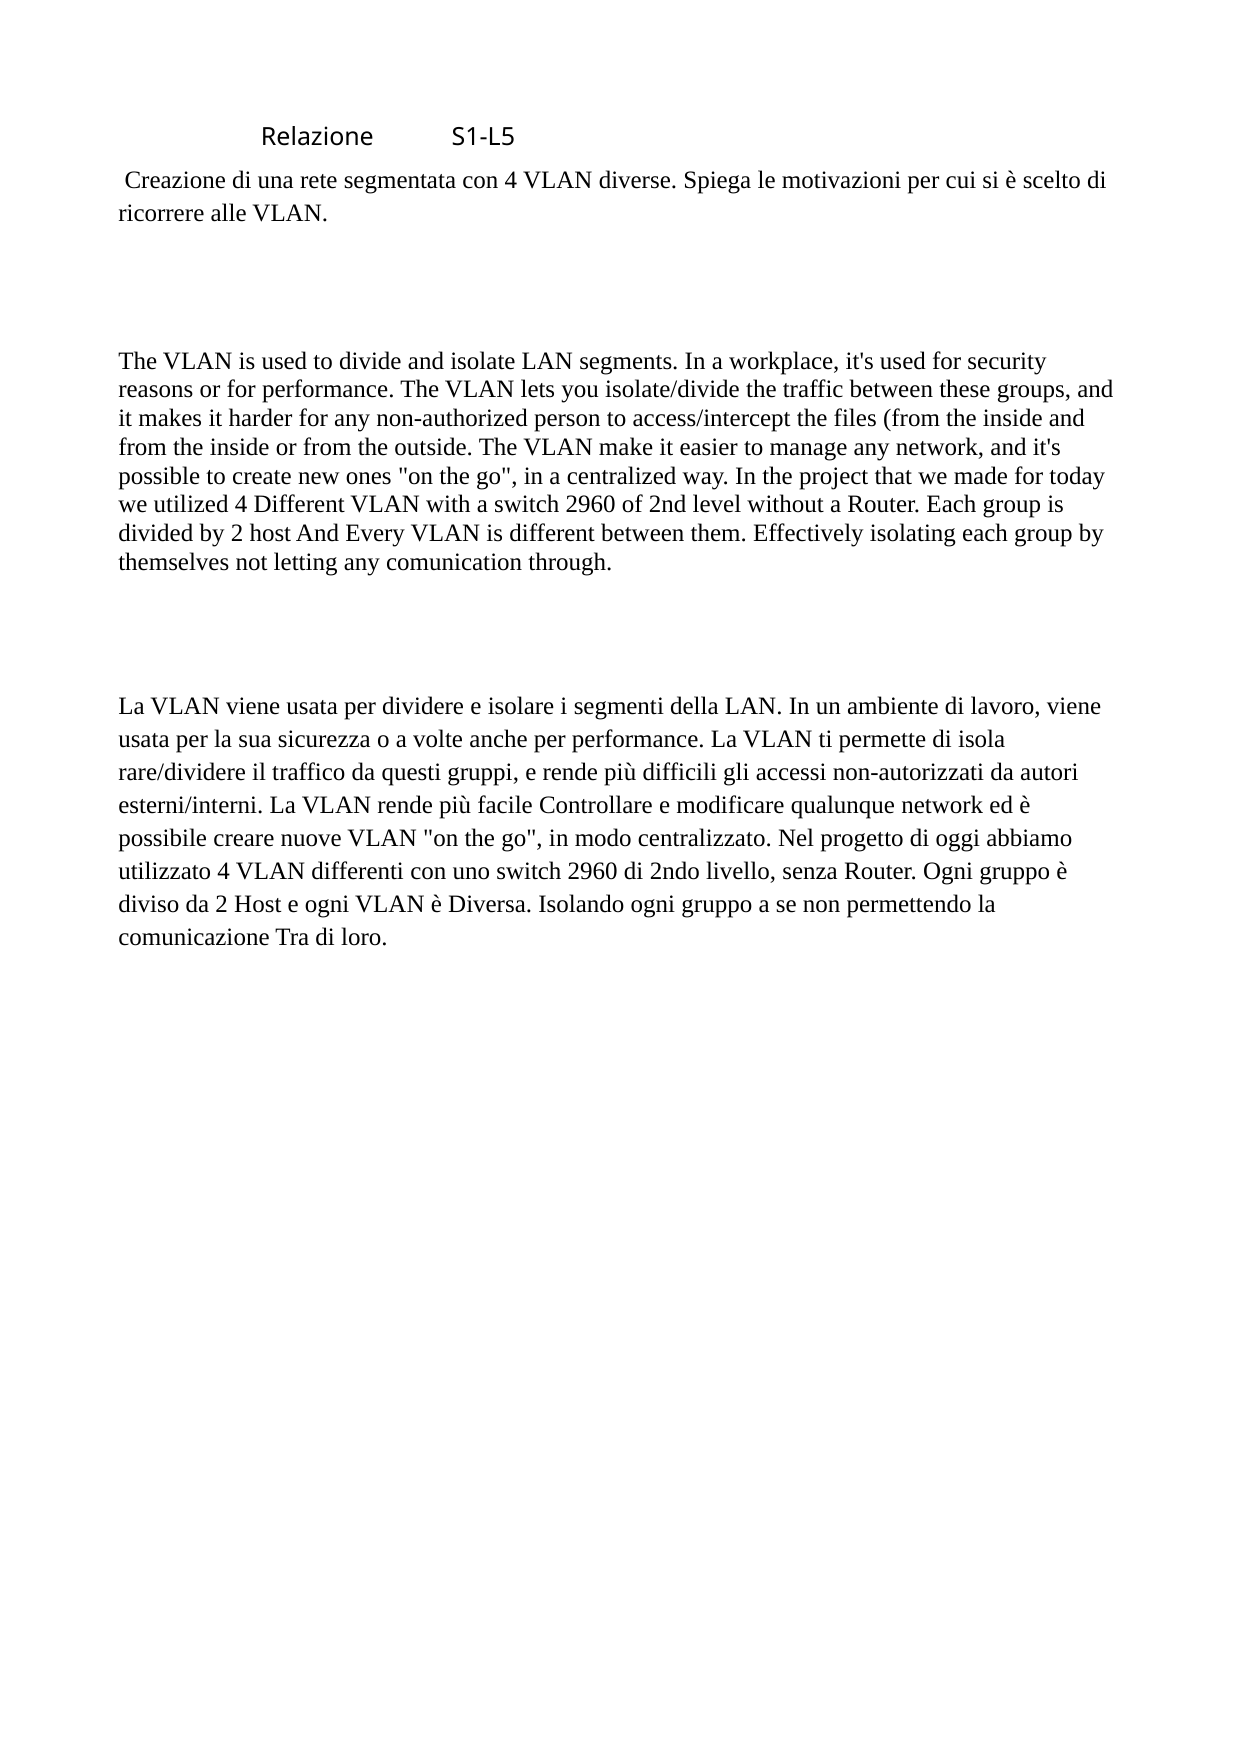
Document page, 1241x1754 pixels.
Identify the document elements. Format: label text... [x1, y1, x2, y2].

text Creazione di una rete segmentata con 4 VLAN diverse. Spiega le motivazioni per cui si è scelto di ricorrere alle VLAN. [118, 165, 1122, 226]
text The VLAN is used to divide and isolate LAN segments. In a workplace, it's used for security reasons or for performance. The VLAN lets you isolate/divide the traffic between these groups, and it makes it harder for any non-authorized person to access/intercept the files (from the inside and from the inside or from the outside. The VLAN make it easier to manage any network, and it's possible to create new ones "on the go", in a centralized way. In the project that we made for today we utilized 4 Different VLAN with a switch 2960 of 2nd level without a Router. Each group is divided by 2 host And Every VLAN is different between them. Effectively isolating each group by themselves not letting any comunication through. [118, 346, 1122, 576]
text La VLAN viene usata per dividere e isolare i segmenti della LAN. In un ambiente di lavoro, viene usata per la sua sicurezza o a volte anche per performance. La VLAN ti permette di isola rare/dividere il traffico da questi gruppi, e rende più difficili gli accessi non-autorizzati da autori esterni/interni. La VLAN rende più facile Controllare e modificare qualunque network ed è possibile creare nuove VLAN "on the go", in modo centralizzato. Nel progetto di oggi abbiamo utilizzato 4 VLAN differenti con uno switch 2960 di 2ndo livello, senza Router. Ogni gruppo è diviso da 2 Host e ogni VLAN è Diversa. Isolando ogni gruppo a se non permettendo la comunicazione Tra di loro. [118, 691, 1122, 951]
text Relazione S1-L5 [118, 118, 1122, 152]
